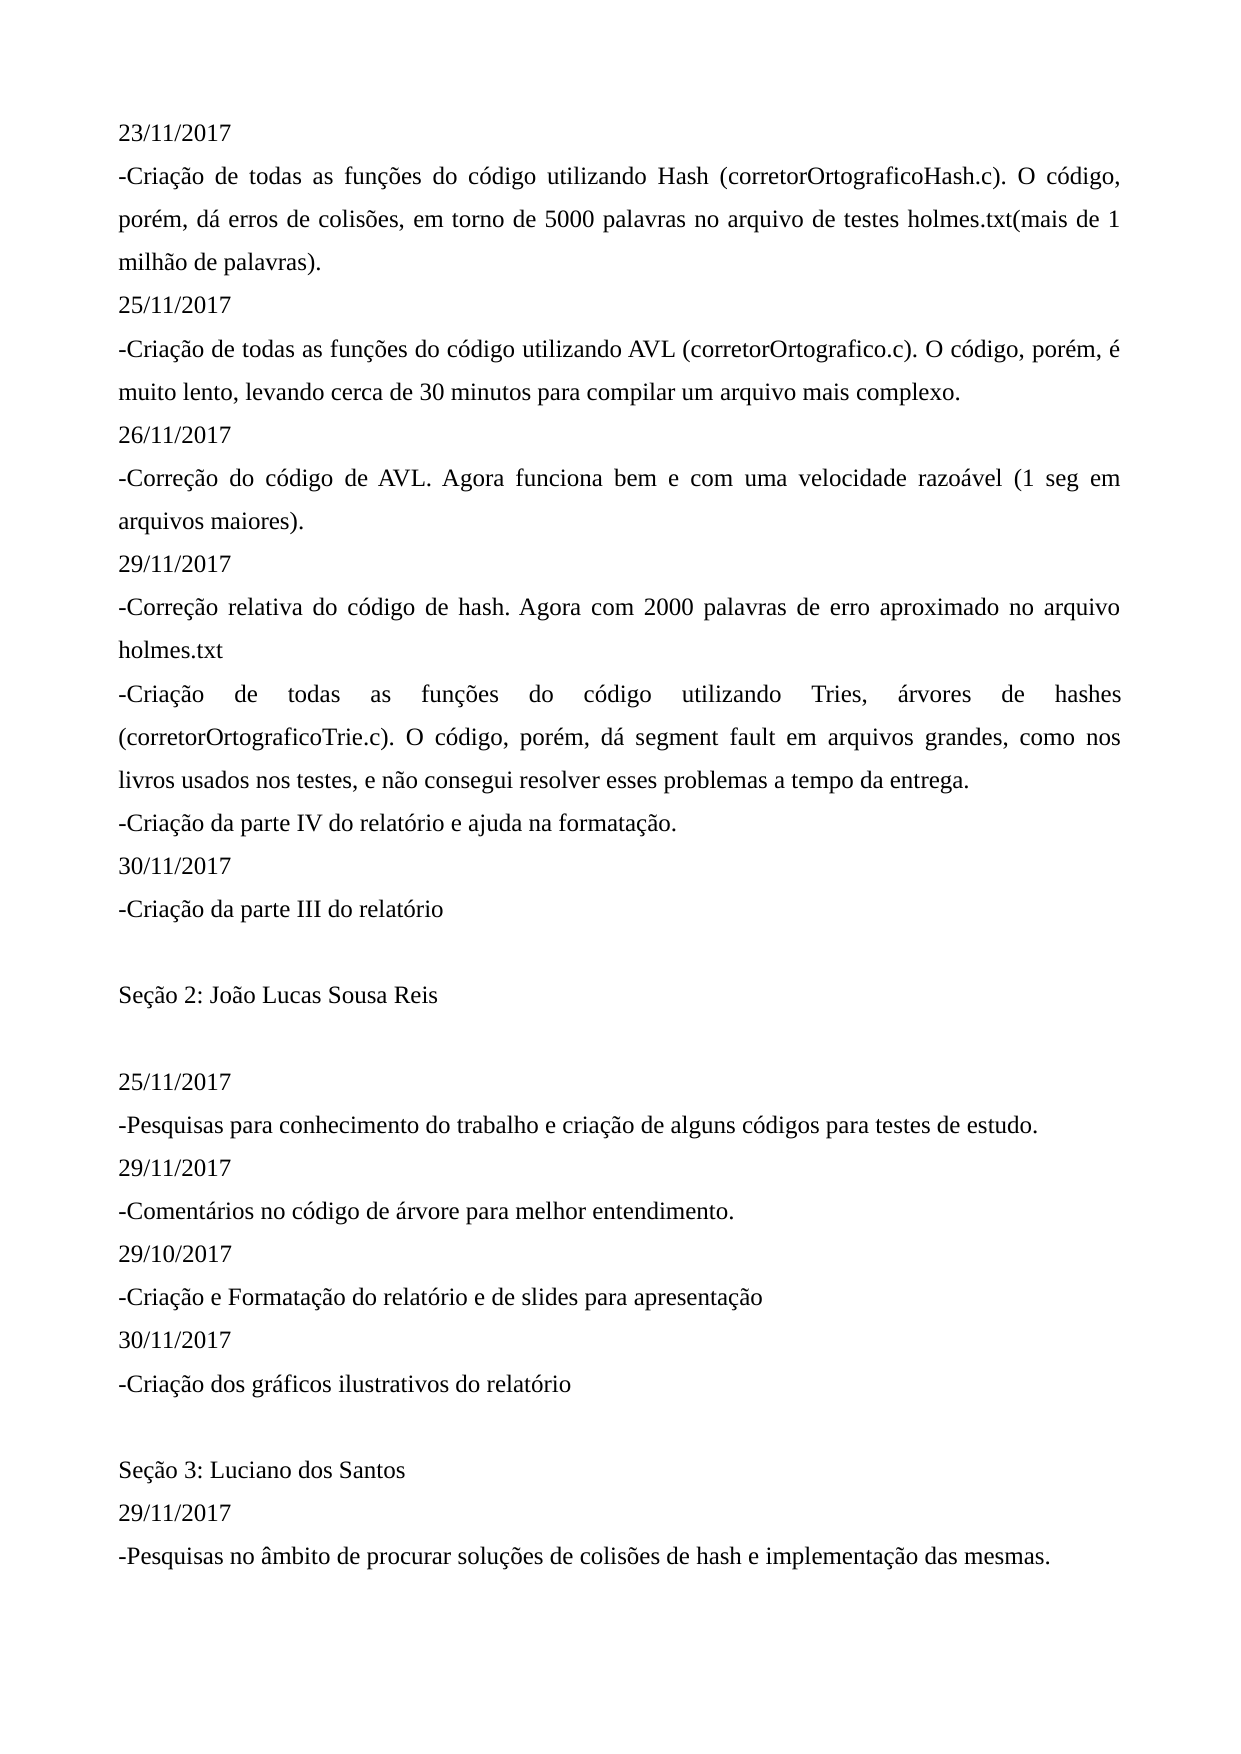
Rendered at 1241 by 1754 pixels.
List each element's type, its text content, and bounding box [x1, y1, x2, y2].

text Seção 3: Luciano dos Santos [118, 1455, 1122, 1484]
text 30/11/2017 [118, 1326, 1122, 1354]
text 30/11/2017 [118, 851, 1122, 880]
text 26/11/2017 [118, 420, 1122, 449]
text -Criação e Formatação do relatório e de slides para apresentação [118, 1282, 1122, 1311]
text 29/11/2017 [118, 1498, 1122, 1527]
text -Criação dos gráficos ilustrativos do relatório [118, 1369, 1122, 1397]
text 29/11/2017 [118, 1153, 1122, 1182]
text 29/11/2017 [118, 549, 1122, 578]
text Seção 2: João Lucas Sousa Reis [118, 981, 1122, 1009]
text -Pesquisas no âmbito de procurar soluções de colisões de hash e implementação das mesmas. [118, 1541, 1122, 1570]
text -Correção do código de AVL. Agora funciona bem e com uma velocidade razoável (1 seg em arquivos maiores). [118, 463, 1122, 535]
text -Criação de todas as funções do código utilizando Hash (corretorOrtograficoHash.c). O código, porém, dá erros de colisões, em torno de 5000 palavras no arquivo de testes holmes.txt(mais de 1 milhão de palavras). [118, 161, 1122, 276]
text -Criação de todas as funções do código utilizando Tries, árvores de hashes (corretorOrtograficoTrie.c). O código, porém, dá segment fault em arquivos grandes, como nos livros usados nos testes, e não consegui resolver esses problemas a tempo da entrega. [118, 679, 1122, 794]
text 23/11/2017 [118, 118, 1122, 147]
text 25/11/2017 [118, 1067, 1122, 1096]
text -Pesquisas para conhecimento do trabalho e criação de alguns códigos para testes de estudo. [118, 1110, 1122, 1139]
text 25/11/2017 [118, 291, 1122, 319]
text -Correção relativa do código de hash. Agora com 2000 palavras de erro aproximado no arquivo holmes.txt [118, 592, 1122, 664]
text -Comentários no código de árvore para melhor entendimento. [118, 1196, 1122, 1225]
text -Criação da parte III do relatório [118, 894, 1122, 923]
text -Criação da parte IV do relatório e ajuda na formatação. [118, 808, 1122, 837]
text 29/10/2017 [118, 1239, 1122, 1268]
text -Criação de todas as funções do código utilizando AVL (corretorOrtografico.c). O código, porém, é muito lento, levando cerca de 30 minutos para compilar um arquivo mais complexo. [118, 334, 1122, 406]
